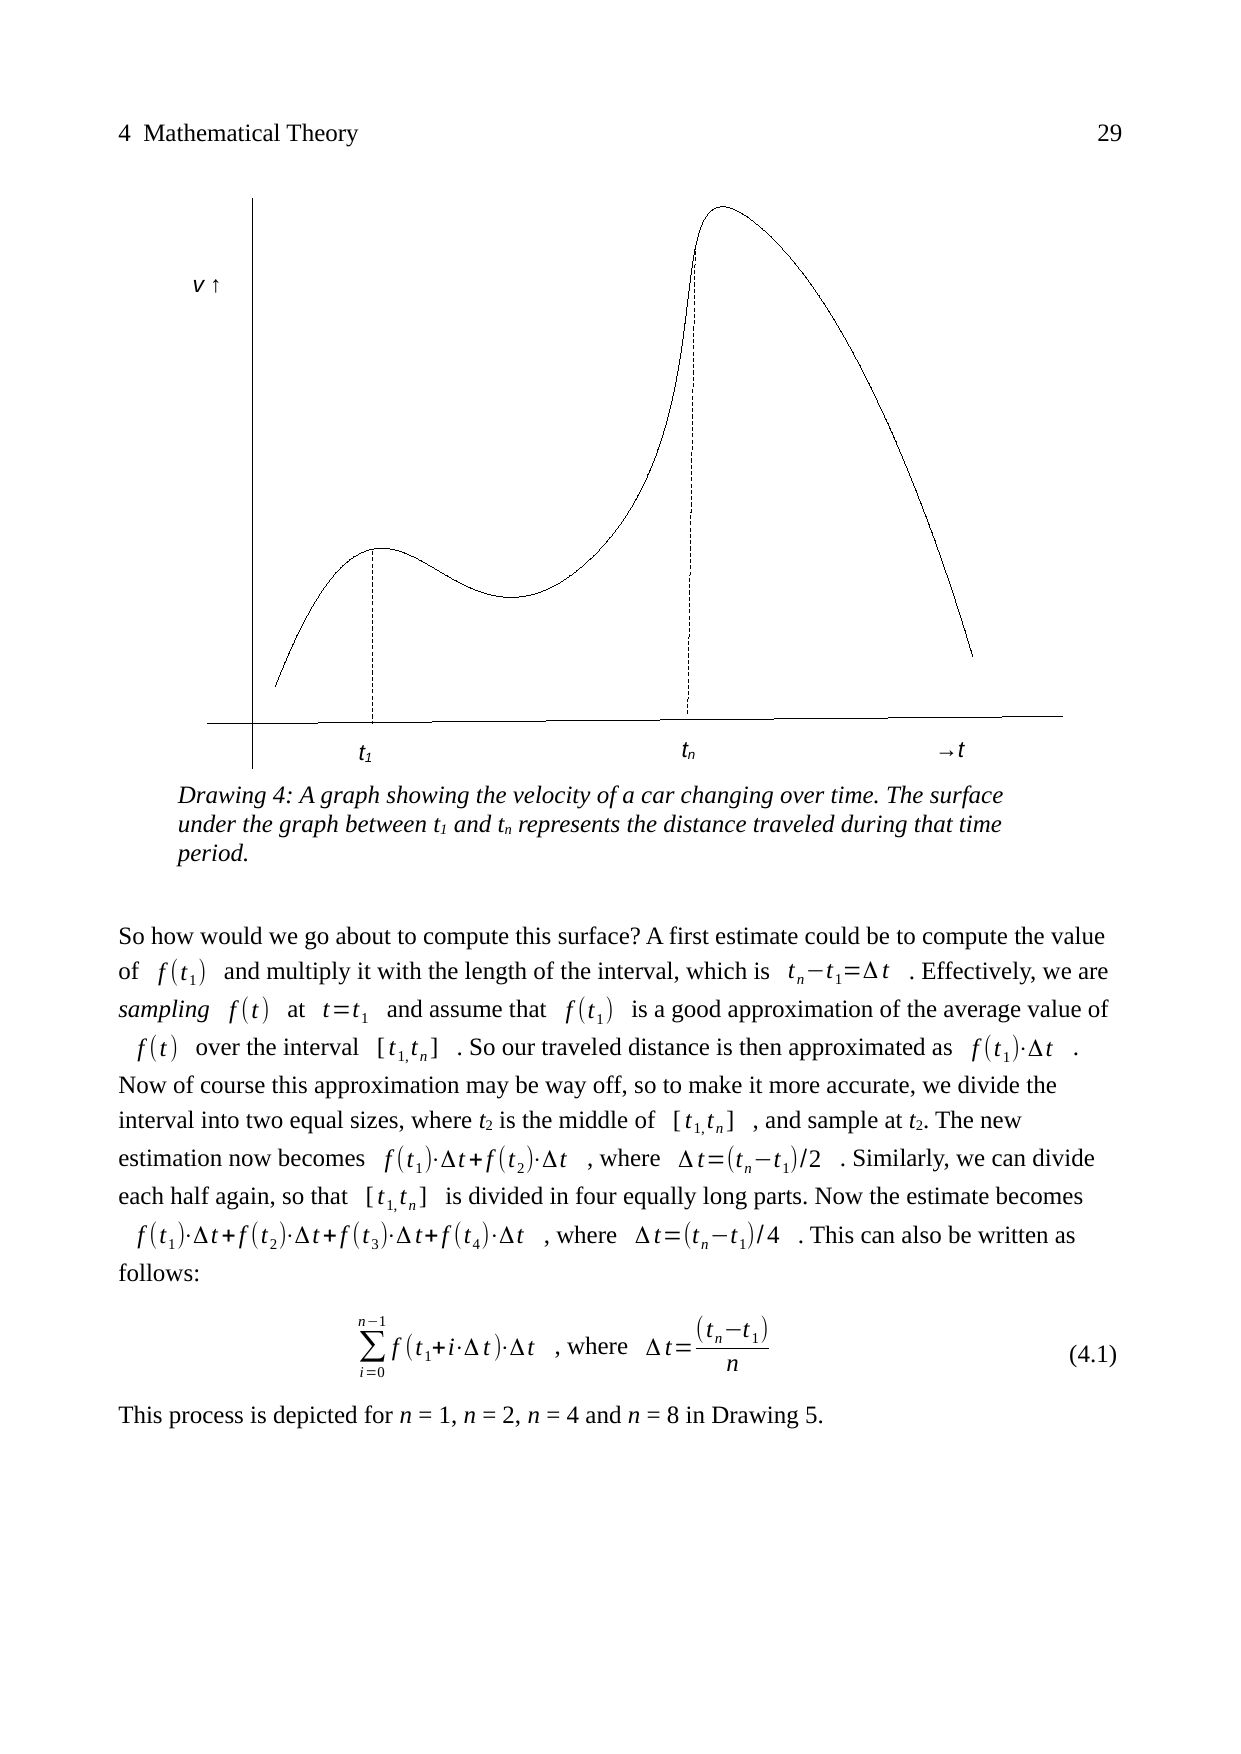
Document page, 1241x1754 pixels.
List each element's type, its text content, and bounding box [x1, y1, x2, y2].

text So how would we go about to compute this surface? A first estimate could be to compute the value ofand multiply it with the length of the interval, which is. Effectively, we are samplingatand assume thatis a good approximation of the average value ofover the interval. So our traveled distance is then approximated as. Now of course this approximation may be way off, so to make it more accurate, we divide the interval into two equal sizes, where t2 is the middle of, and sample at t2. The new estimation now becomes, where. Similarly, we can divide each half again, so thatis divided in four equally long parts. Now the estimate becomes, where. This can also be written as follows: [118, 921, 1122, 1287]
table_header (4.1) [1011, 1307, 1122, 1400]
text This process is depicted for n = 1, n = 2, n = 4 and n = 8 in Drawing 5. [118, 1400, 1122, 1429]
table_header , where [118, 1307, 1011, 1400]
text Drawing 4: A graph showing the velocity of a car changing over time. The surface under the graph between t1 and tn represents the distance traveled during that time period. [178, 211, 1063, 867]
